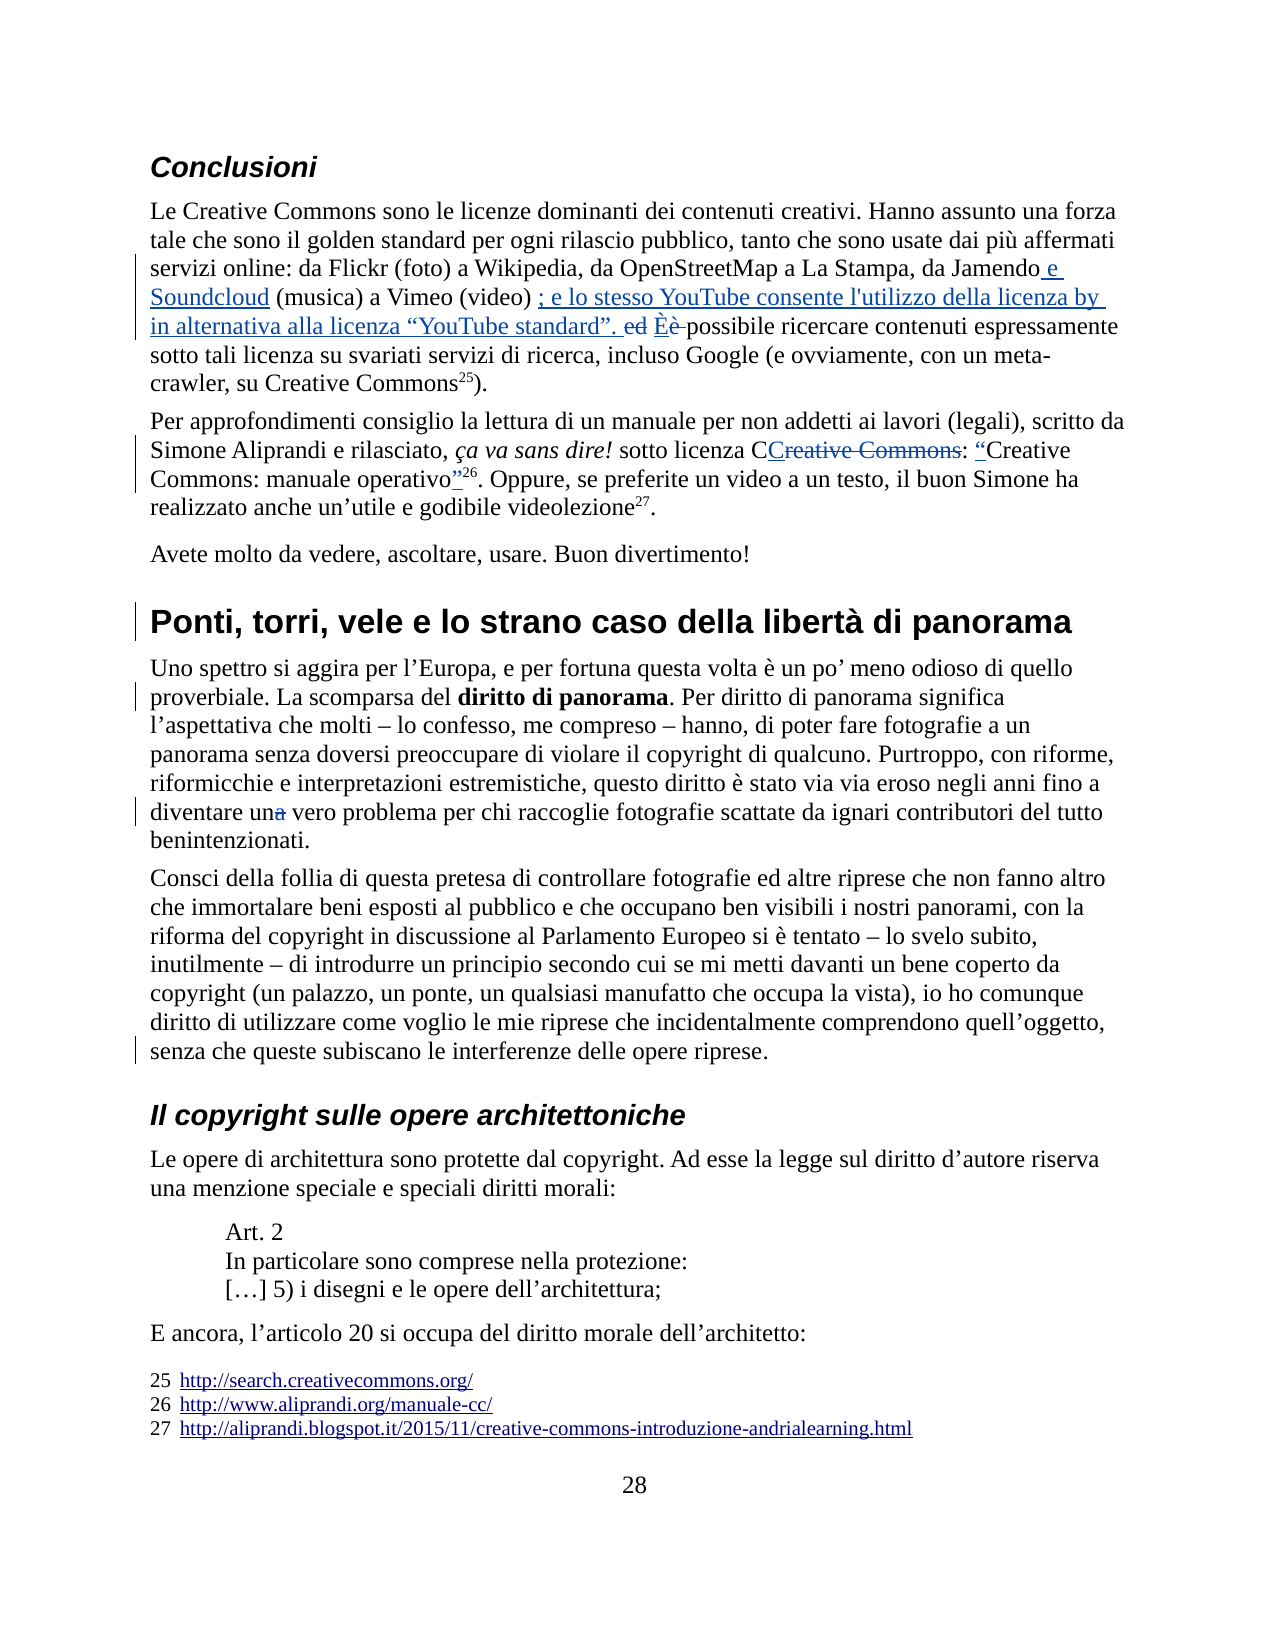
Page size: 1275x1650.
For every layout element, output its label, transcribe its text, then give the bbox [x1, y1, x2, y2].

text Avete molto da vedere, ascoltare, usare. Buon divertimento! [150, 539, 1125, 568]
text Per approfondimenti consiglio la lettura di un manuale per non addetti ai lavori (legali), scritto da Simone Aliprandi e rilasciato, ça va sans dire! sotto licenza CC: “Creative Commons: manuale operativo”. Oppure, se preferite un video a un testo, il buon Simone ha realizzato anche un’utile e godibile videolezione. [150, 406, 1125, 521]
text http://www.aliprandi.org/manuale-cc/ [150, 1392, 1125, 1416]
subtitle Ponti, torri, vele e lo strano caso della libertà di panorama [150, 602, 1125, 641]
text Consci della follia di questa pretesa di controllare fotografie ed altre riprese che non fanno altro che immortalare beni esposti al pubblico e che occupano ben visibili i nostri panorami, con la riforma del copyright in discussione al Parlamento Europeo si è tentato – lo svelo subito, inutilmente – di introdurre un principio secondo cui se mi metti davanti un bene coperto da copyright (un palazzo, un ponte, un qualsiasi manufatto che occupa la vista), io ho comunque diritto di utilizzare come voglio le mie riprese che incidentalmente comprendono quell’oggetto, senza che queste subiscano le interferenze delle opere riprese. [150, 863, 1125, 1064]
text Uno spettro si aggira per l’Europa, e per fortuna questa volta è un po’ meno odioso di quello proverbiale. La scomparsa del diritto di panorama. Per diritto di panorama significa l’aspettativa che molti – lo confesso, me compreso – hanno, di poter fare fotografie a un panorama senza doversi preoccupare di violare il copyright di qualcuno. Purtroppo, con riforme, riformicchie e interpretazioni estremistiche, questo diritto è stato via via eroso negli anni fino a diventare un vero problema per chi raccoglie fotografie scattate da ignari contributori del tutto benintenzionati. [150, 653, 1125, 854]
text Art. 2 In particolare sono comprese nella protezione: […] 5) i disegni e le opere dell’architettura; [225, 1217, 1125, 1303]
text E ancora, l’articolo 20 si occupa del diritto morale dell’architetto: [150, 1318, 1125, 1347]
subtitle Conclusioni [150, 150, 1125, 183]
text Le Creative Commons sono le licenze dominanti dei contenuti creativi. Hanno assunto una forza tale che sono il golden standard per ogni rilascio pubblico, tanto che sono usate dai più affermati servizi online: da Flickr (foto) a Wikipedia, da OpenStreetMap a La Stampa, da Jamendo e Soundcloud (musica) a Vimeo (video) ; e lo stesso YouTube consente l'utilizzo della licenza by in alternativa alla licenza “YouTube standard”. Èpossibile ricercare contenuti espressamente sotto tali licenza su svariati servizi di ricerca, incluso Google (e ovviamente, con un meta-crawler, su Creative Commons). [150, 196, 1125, 397]
text http://search.creativecommons.org/ [150, 1368, 1125, 1392]
text Le opere di architettura sono protette dal copyright. Ad esse la legge sul diritto d’autore riserva una menzione speciale e speciali diritti morali: [150, 1144, 1125, 1202]
text http://aliprandi.blogspot.it/2015/11/creative-commons-introduzione-andrialearning.html [150, 1416, 1125, 1440]
subtitle Il copyright sulle opere architettoniche [150, 1098, 1125, 1132]
